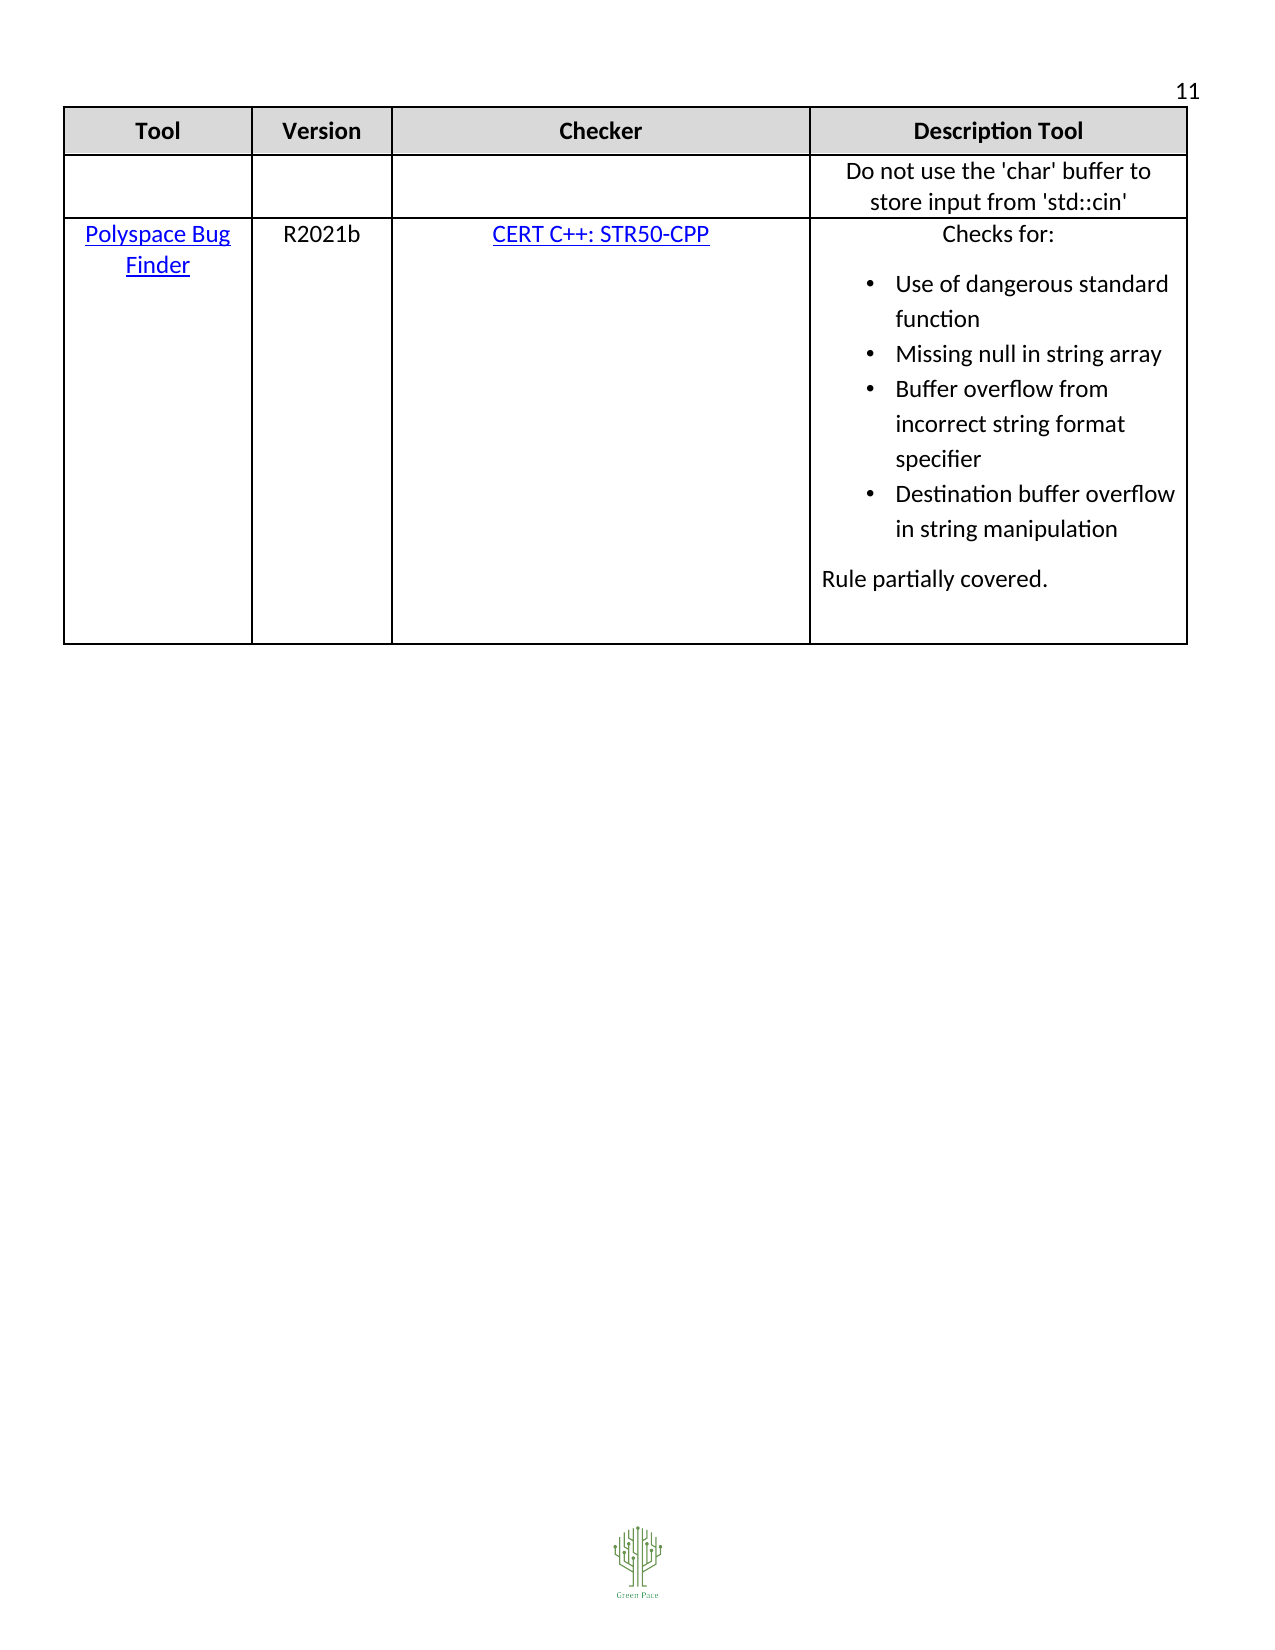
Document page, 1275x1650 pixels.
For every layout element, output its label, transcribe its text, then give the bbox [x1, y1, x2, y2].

table_header Version [253, 108, 391, 153]
table_cell CERT C++: STR50-CPP [393, 219, 809, 643]
table_header Checker [393, 108, 809, 153]
table_cell Do not use the 'char' buffer to store input from 'std::cin' [811, 156, 1186, 217]
table_cell [393, 156, 809, 217]
picture [605, 1521, 670, 1606]
table_cell [65, 156, 251, 217]
table_header Description Tool [811, 108, 1186, 153]
table_header Tool [65, 108, 251, 153]
table_cell Polyspace Bug Finder [65, 219, 251, 643]
table_cell Checks for: Use of dangerous standard function Missing null in string array Buffer overflow from incorrect string format specifier Destination buffer overflow in string manipulation Rule partially covered. [811, 219, 1186, 643]
table_cell [253, 156, 391, 217]
table_cell R2021b [253, 219, 391, 643]
